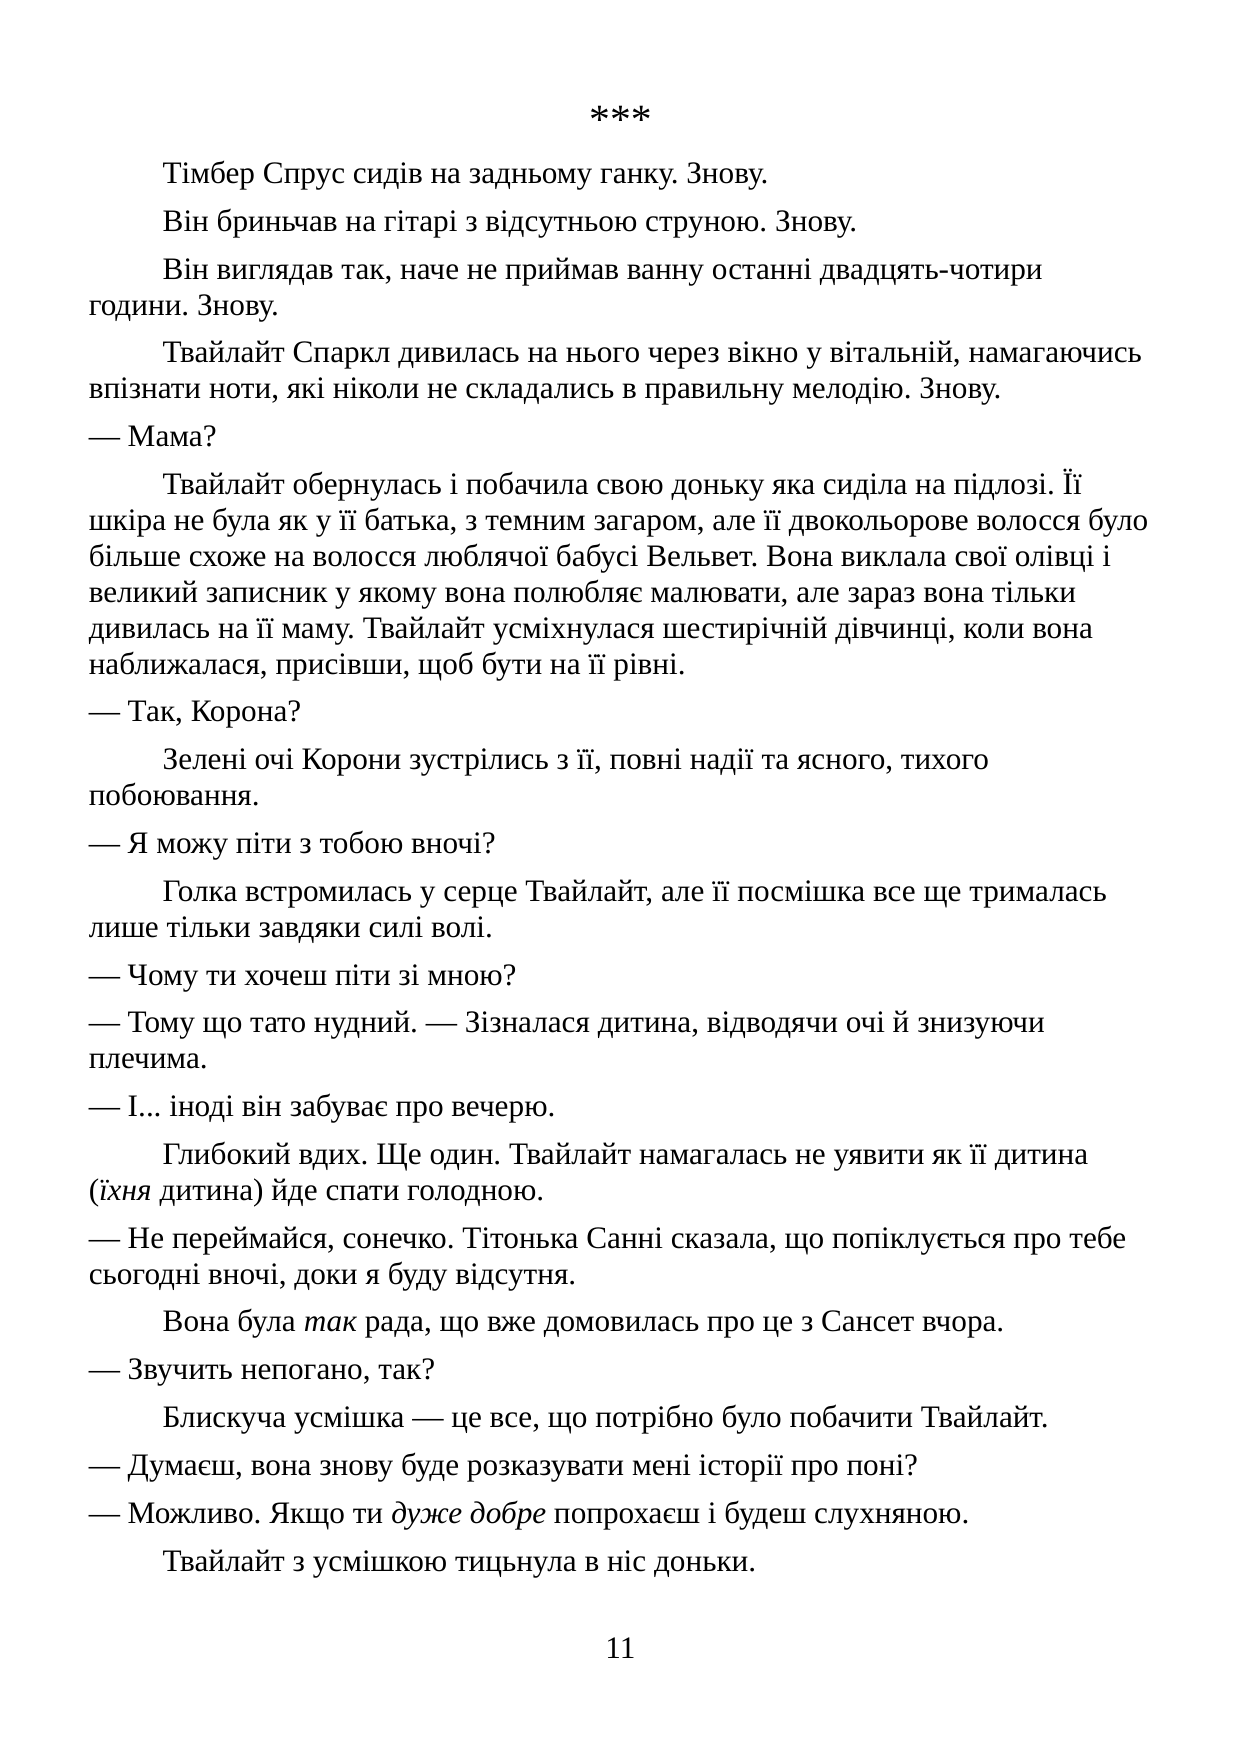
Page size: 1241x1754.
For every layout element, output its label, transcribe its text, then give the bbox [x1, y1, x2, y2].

text — І... іноді він забуває про вечерю. [88, 1087, 1152, 1123]
text — Звучить непогано, так? [88, 1351, 1152, 1386]
text — Я можу піти з тобою вночі? [88, 824, 1152, 860]
text — Не переймайся, сонечко. Тітонька Санні сказала, що попіклується про тебе сьогодні вночі, доки я буду відсутня. [88, 1219, 1152, 1291]
text — Тому що тато нудний. — Зізналася дитина, відводячи очі й знизуючи плечима. [88, 1004, 1152, 1076]
text — Можливо. Якщо ти дуже добре попрохаєш і будеш слухняною. [88, 1494, 1152, 1530]
text Твайлайт з усмішкою тицьнула в ніс доньки. [88, 1542, 1152, 1578]
text Твайлайт Спаркл дивилась на нього через вікно у вітальній, намагаючись впізнати ноти, які ніколи не складались в правильну мелодію. Знову. [88, 334, 1152, 406]
text Він виглядав так, наче не приймав ванну останні двадцять-чотири години. Знову. [88, 250, 1152, 322]
text — Думаєш, вона знову буде розказувати мені історії про поні? [88, 1446, 1152, 1482]
text Твайлайт обернулась і побачила свою доньку яка сиділа на підлозі. Її шкіра не була як у її батька, з темним загаром, але її двокольорове волосся було більше схоже на волосся люблячої бабусі Вельвет. Вона виклала свої олівці і великий записник у якому вона полюбляє малювати, але зараз вона тільки дивилась на її маму. Твайлайт усміхнулася шестирічній дівчинці, коли вона наближалася, присівши, щоб бути на її рівні. [88, 465, 1152, 681]
text Зелені очі Корони зустрілись з її, повні надії та ясного, тихого побоювання. [88, 741, 1152, 812]
text Глибокий вдих. Ще один. Твайлайт намагалась не уявити як її дитина (їхня дитина) йде спати голодною. [88, 1135, 1152, 1207]
text — Чому ти хочеш піти зі мною? [88, 956, 1152, 992]
text — Мама? [88, 417, 1152, 453]
text Вона була так рада, що вже домовилась про це з Сансет вчора. [88, 1303, 1152, 1339]
text Тімбер Спрус сидів на задньому ганку. Знову. [88, 154, 1152, 190]
text Голка встромилась у серце Твайлайт, але її посмішка все ще трималась лише тільки завдяки силі волі. [88, 872, 1152, 944]
text *** [88, 94, 1152, 142]
text Він бриньчав на гітарі з відсутньою струною. Знову. [88, 202, 1152, 238]
text — Так, Корона? [88, 693, 1152, 729]
text Блискуча усмішка — це все, що потрібно було побачити Твайлайт. [88, 1398, 1152, 1434]
